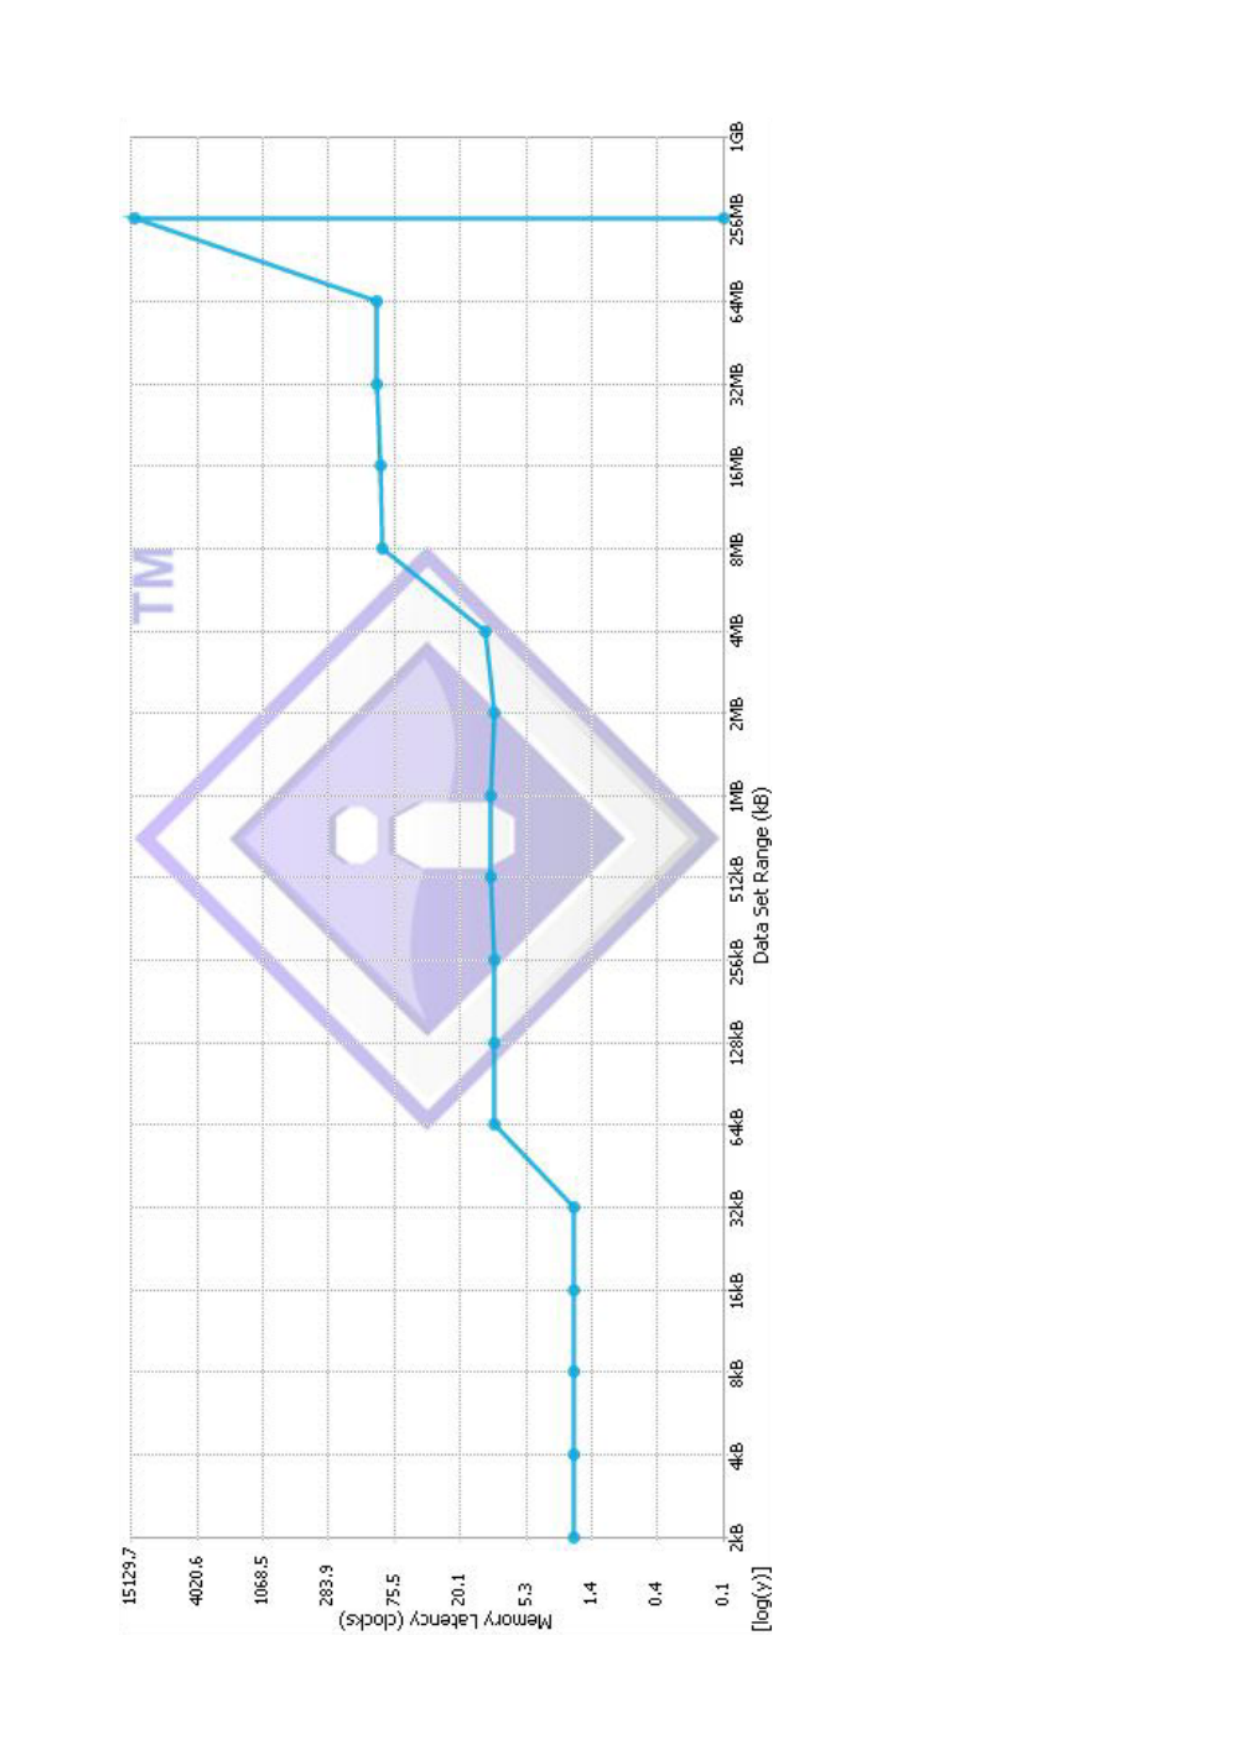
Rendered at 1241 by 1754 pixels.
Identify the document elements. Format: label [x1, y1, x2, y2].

picture [118, 117, 773, 1635]
